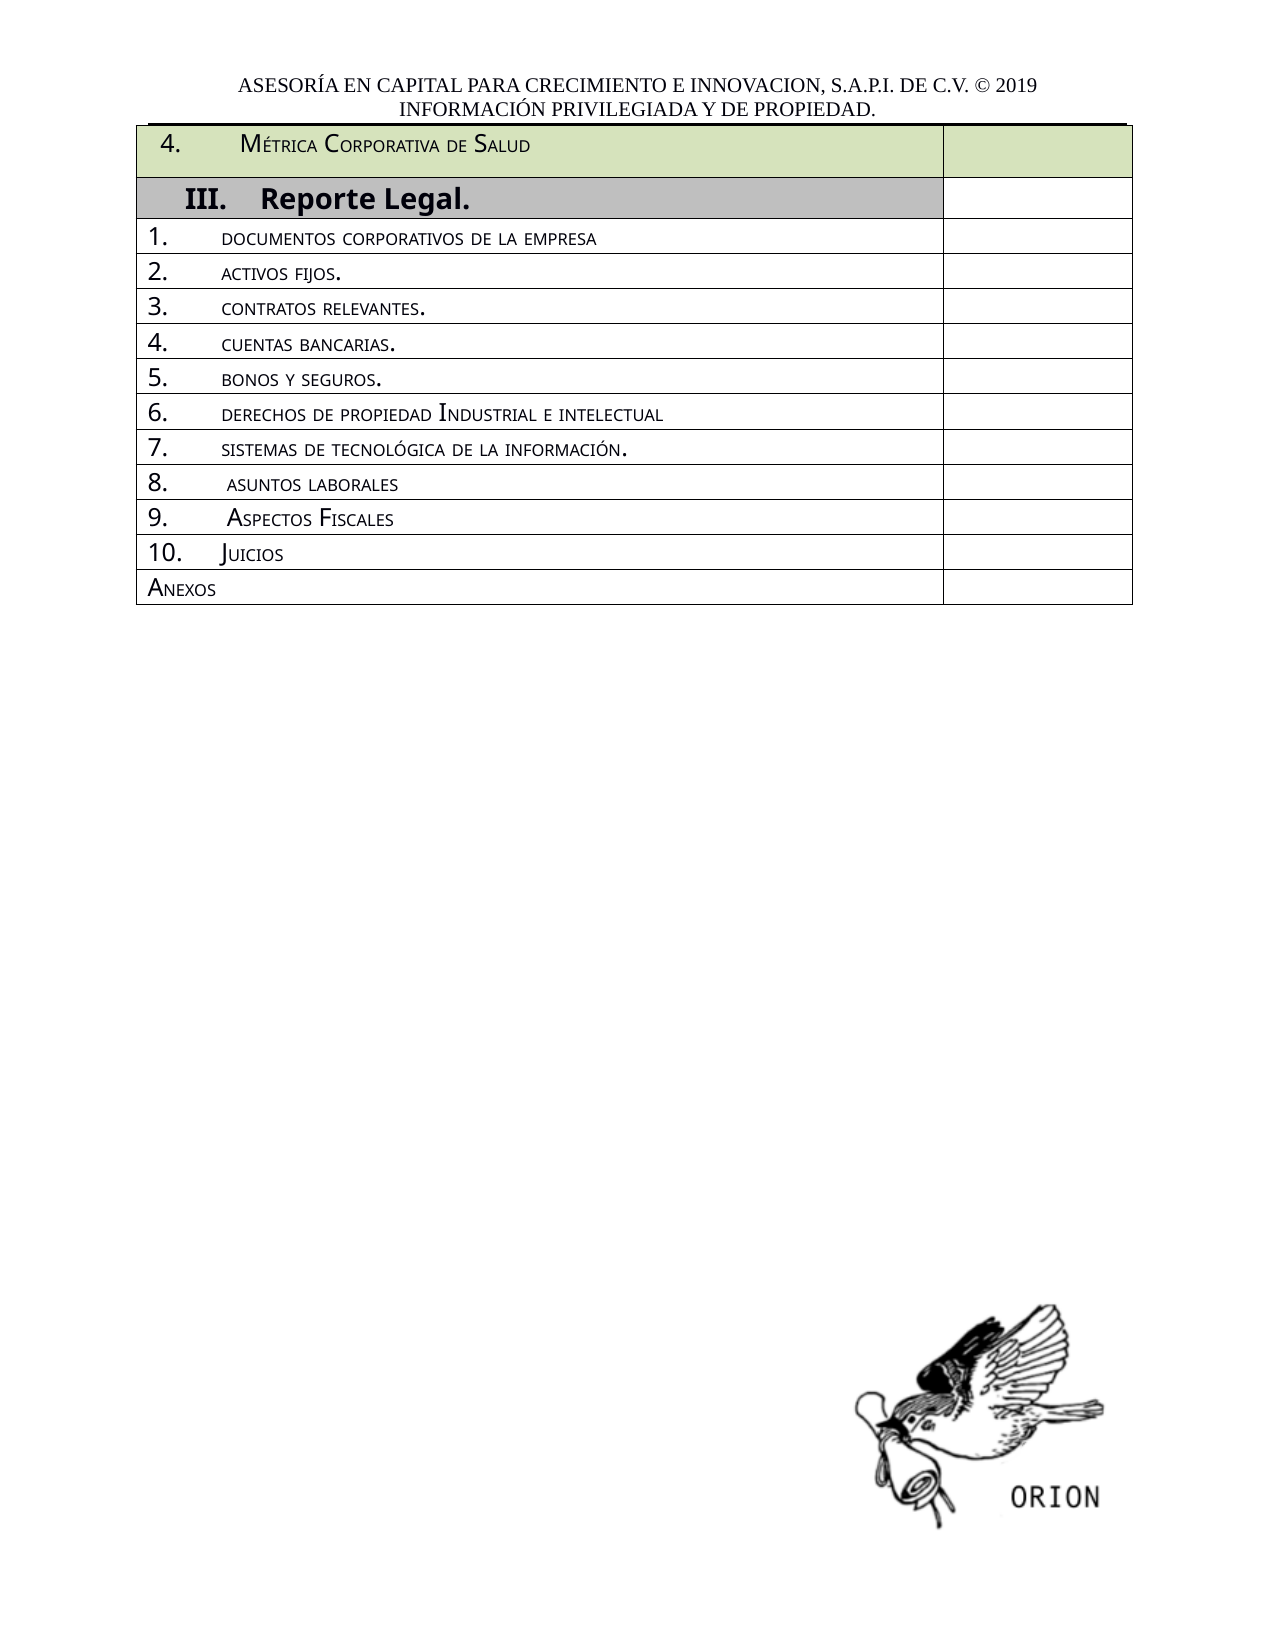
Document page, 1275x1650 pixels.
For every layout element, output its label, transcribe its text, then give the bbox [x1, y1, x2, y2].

table_cell Anexos [137, 570, 943, 604]
table_cell 10. Juicios [137, 535, 943, 569]
picture [800, 1274, 1133, 1547]
table_cell [944, 359, 1132, 393]
table_cell [944, 430, 1132, 463]
table_cell 5. bonos y seguros. [137, 359, 943, 393]
table_cell [944, 254, 1132, 288]
table_cell 6. derechos de propiedad Industrial e intelectual [137, 394, 943, 428]
table_cell 4. Métrica Corporativa de Salud [137, 126, 943, 177]
table_cell 1. documentos corporativos de la empresa [137, 219, 943, 253]
table_cell 3. contratos relevantes. [137, 289, 943, 323]
table_cell [944, 570, 1132, 604]
table_cell [944, 219, 1132, 253]
table_cell [944, 535, 1132, 569]
table_cell [944, 394, 1132, 428]
table_cell [944, 500, 1132, 534]
table_cell 4. cuentas bancarias. [137, 324, 943, 358]
table_cell [944, 289, 1132, 323]
table_cell 2. activos fijos. [137, 254, 943, 288]
table_cell 8. asuntos laborales [137, 465, 943, 499]
table_cell 9. Aspectos Fiscales [137, 500, 943, 534]
table_cell [944, 324, 1132, 358]
table_cell [944, 465, 1132, 499]
table_cell [944, 178, 1132, 218]
table_cell Reporte Legal. [137, 178, 943, 218]
table_cell 7. sistemas de tecnológica de la información. [137, 430, 943, 463]
table_cell [944, 126, 1132, 177]
